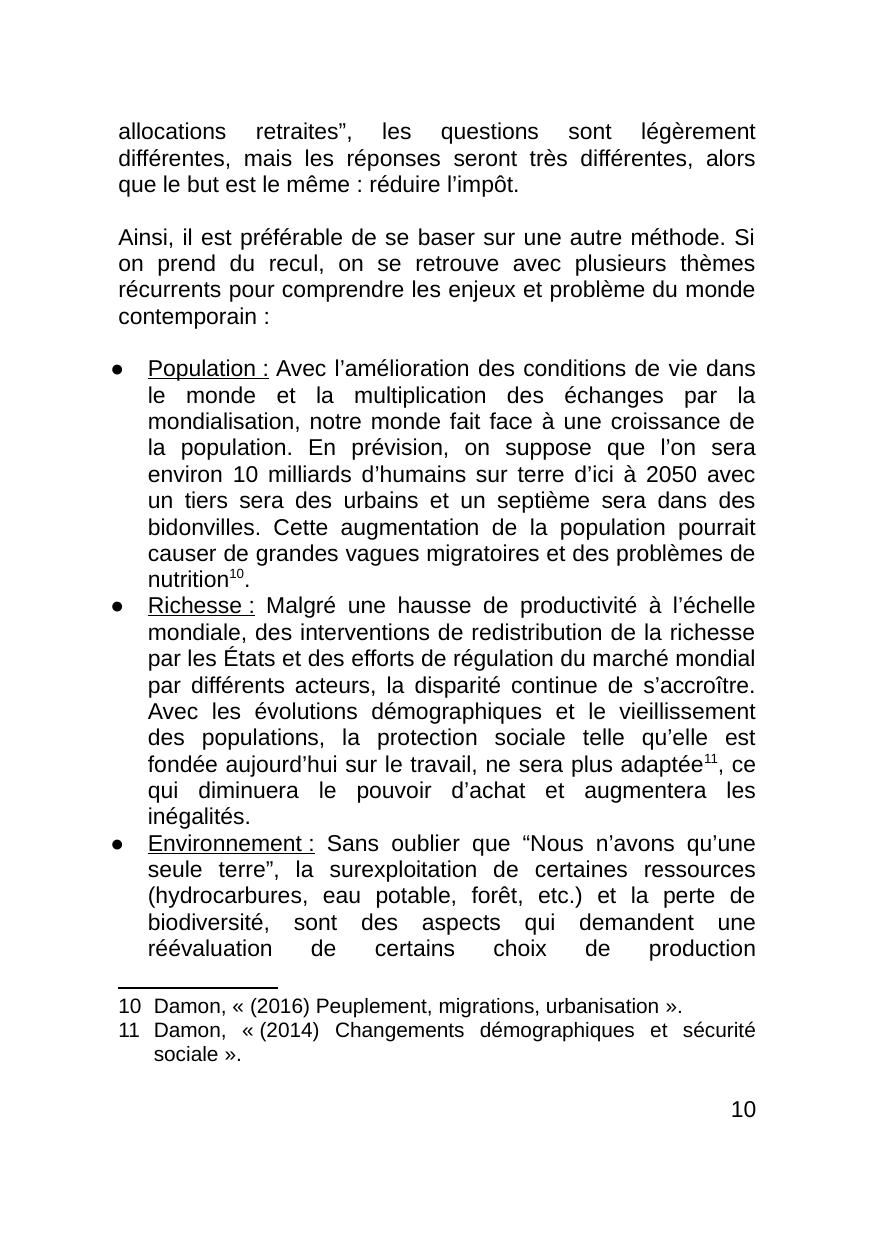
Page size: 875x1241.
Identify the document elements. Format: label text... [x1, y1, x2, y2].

list Damon, « (2016) Peuplement, migrations, urbanisation ». [118, 994, 756, 1018]
list Damon, « (2014) Changements démographiques et sécurité sociale ». [118, 1018, 756, 1066]
list Environnement : Sans oublier que “Nous n’avons qu’une seule terre”, la surexploitation de certaines ressources (hydrocarbures, eau potable, forêt, etc.) et la perte de biodiversité, sont des aspects qui demandent une réévaluation de certains choix de production [110, 830, 756, 961]
list Richesse : Malgré une hausse de productivité à l’échelle mondiale, des interventions de redistribution de la richesse par les États et des efforts de régulation du marché mondial par différents acteurs, la disparité continue de s’accroître. Avec les évolutions démographiques et le vieillissement des populations, la protection sociale telle qu’elle est fondée aujourd’hui sur le travail, ne sera plus adaptée, ce qui diminuera le pouvoir d’achat et augmentera les inégalités. [110, 592, 756, 830]
list Population : Avec l’amélioration des conditions de vie dans le monde et la multiplication des échanges par la mondialisation, notre monde fait face à une croissance de la population. En prévision, on suppose que l’on sera environ 10 milliards d’humains sur terre d’ici à 2050 avec un tiers sera des urbains et un septième sera dans des bidonvilles. Cette augmentation de la population pourrait causer de grandes vagues migratoires et des problèmes de nutrition. [110, 355, 756, 592]
text Ainsi, il est préférable de se baser sur une autre méthode. Si on prend du recul, on se retrouve avec plusieurs thèmes récurrents pour comprendre les enjeux et problème du monde contemporain : [118, 223, 756, 329]
text allocations retraites”, les questions sont légèrement différentes, mais les réponses seront très différentes, alors que le but est le même : réduire l’impôt. [118, 118, 756, 197]
